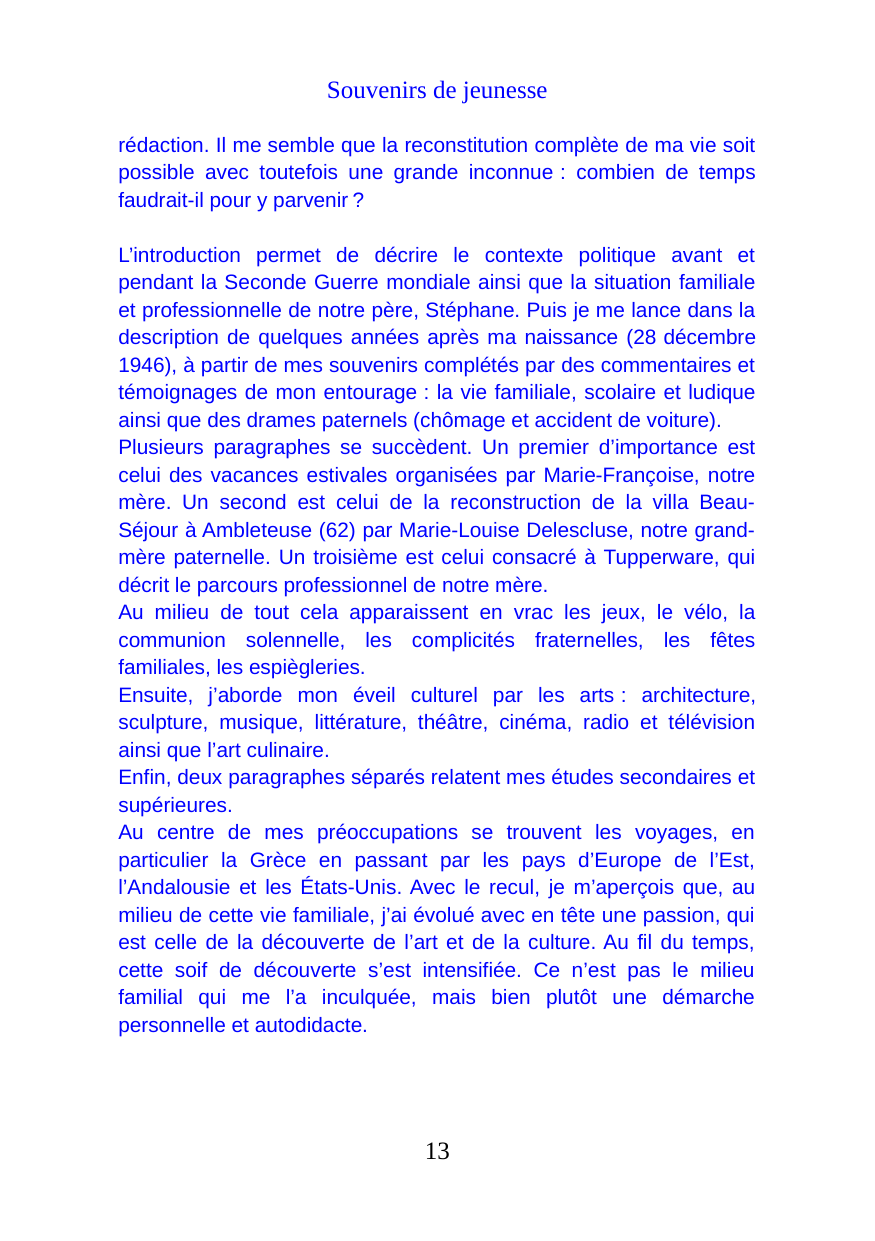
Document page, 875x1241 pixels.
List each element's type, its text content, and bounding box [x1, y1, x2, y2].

text rédaction. Il me semble que la reconstitution complète de ma vie soit possible avec toutefois une grande inconnue : combien de temps faudrait-il pour y parvenir ? [118, 132, 756, 211]
text Au centre de mes préoccupations se trouvent les voyages, en particulier la Grèce en passant par les pays d’Europe de l’Est, l’Andalousie et les États-Unis. Avec le recul, je m’aperçois que, au milieu de cette vie familiale, j’ai évolué avec en tête une passion, qui est celle de la découverte de l’art et de la culture. Au fil du temps, cette soif de découverte s’est intensifiée. Ce n’est pas le milieu familial qui me l’a inculquée, mais bien plutôt une démarche personnelle et autodidacte. [118, 820, 756, 1036]
text L’introduction permet de décrire le contexte politique avant et pendant la Seconde Guerre mondiale ainsi que la situation familiale et professionnelle de notre père, Stéphane. Puis je me lance dans la description de quelques années après ma naissance (28 décembre 1946), à partir de mes souvenirs complétés par des commentaires et témoignages de mon entourage : la vie familiale, scolaire et ludique ainsi que des drames paternels (chômage et accident de voiture). [118, 242, 756, 431]
text Au milieu de tout cela apparaissent en vrac les jeux, le vélo, la communion solennelle, les complicités fraternelles, les fêtes familiales, les espiègleries. [118, 600, 756, 679]
text Ensuite, j’aborde mon éveil culturel par les arts : architecture, sculpture, musique, littérature, théâtre, cinéma, radio et télévision ainsi que l’art culinaire. [118, 682, 756, 761]
text Enfin, deux paragraphes séparés relatent mes études secondaires et supérieures. [118, 765, 756, 816]
text Plusieurs paragraphes se succèdent. Un premier d’importance est celui des vacances estivales organisées par Marie-Françoise, notre mère. Un second est celui de la reconstruction de la villa Beau-Séjour à Ambleteuse (62) par Marie-Louise Delescluse, notre grand-mère paternelle. Un troisième est celui consacré à Tupperware, qui décrit le parcours professionnel de notre mère. [118, 435, 756, 596]
